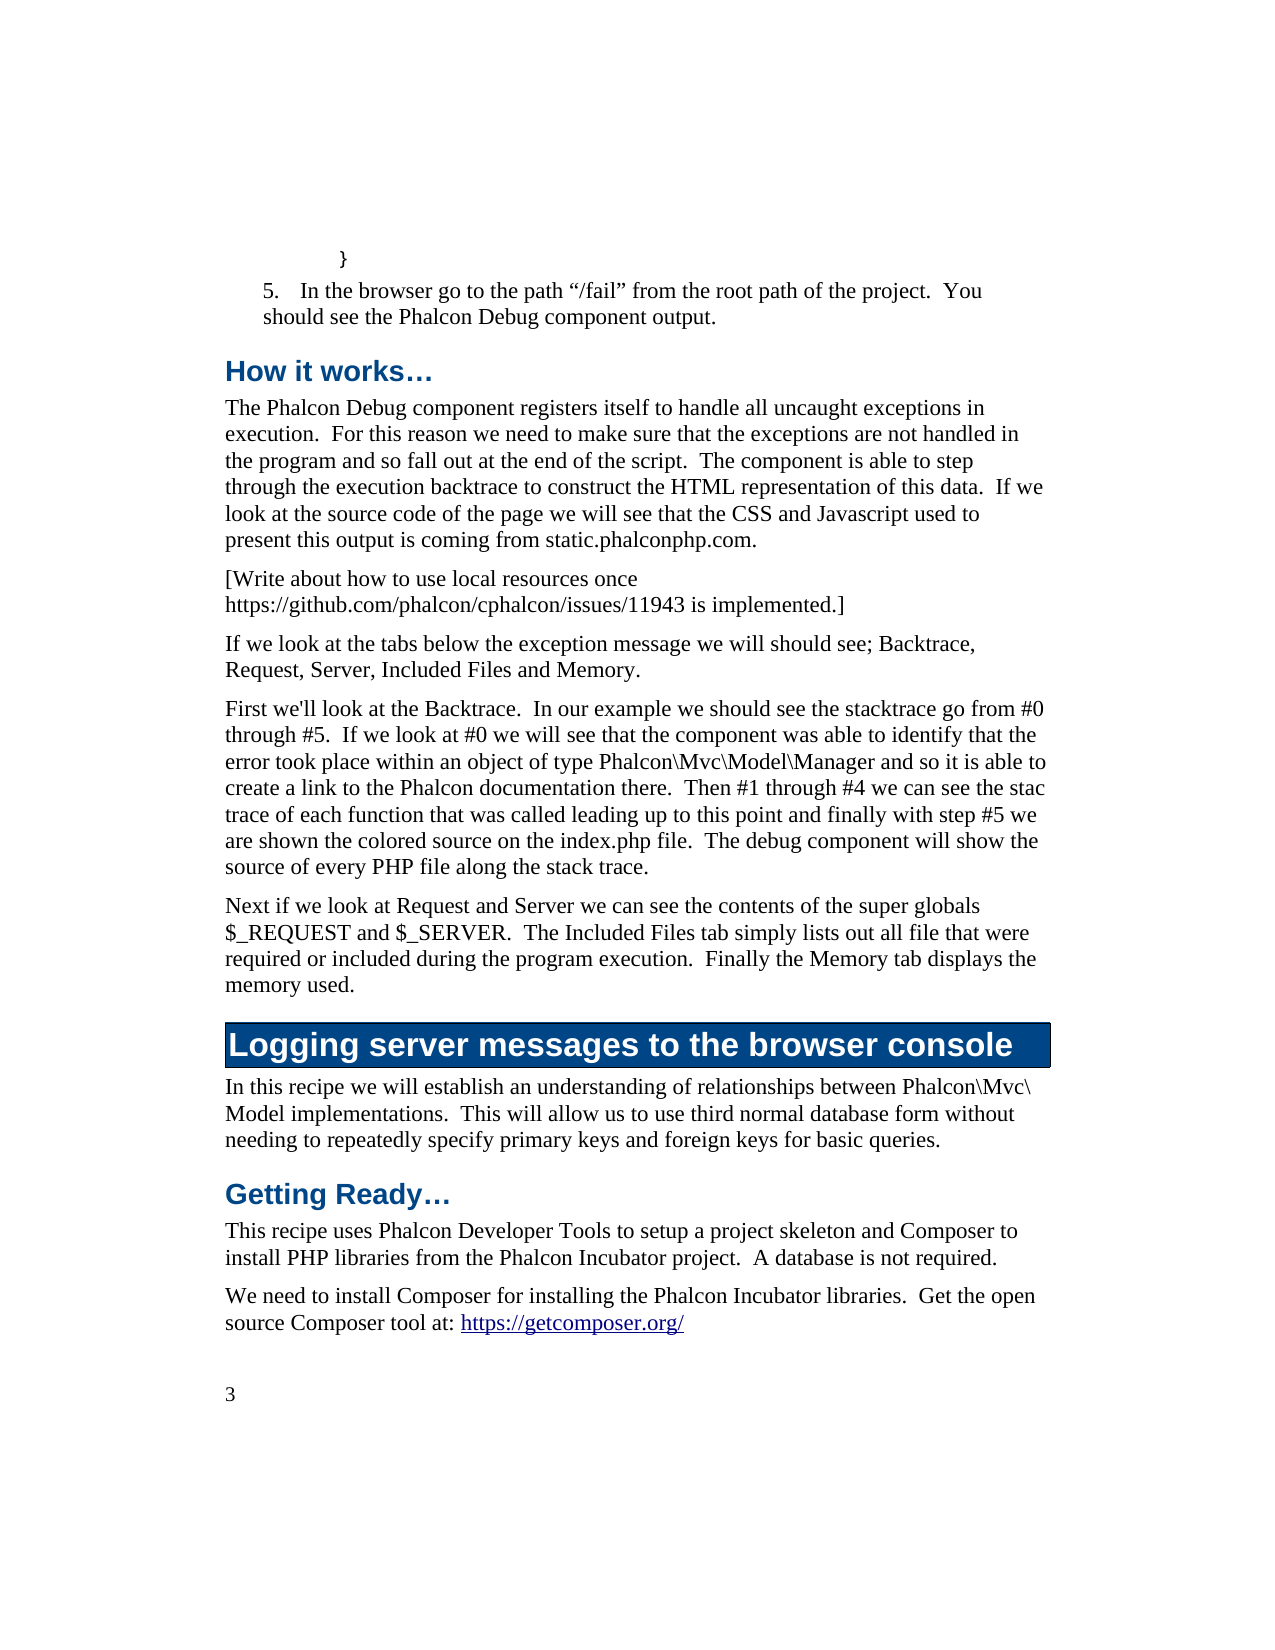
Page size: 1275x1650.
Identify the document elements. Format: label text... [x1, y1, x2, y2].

subtitle Getting Ready… [225, 1177, 1050, 1211]
text We need to install Composer for installing the Phalcon Incubator libraries. Get the open source Composer tool at: https://getcomposer.org/ [225, 1282, 1050, 1335]
text First we'll look at the Backtrace. In our example we should see the stacktrace go from #0 through #5. If we look at #0 we will see that the component was able to identify that the error took place within an object of type Phalcon\Mvc\Model\Manager and so it is able to create a link to the Phalcon documentation there. Then #1 through #4 we can see the stac trace of each function that was called leading up to this point and finally with step #5 we are shown the colored source on the index.php file. The debug component will show the source of every PHP file along the stack trace. [225, 695, 1050, 880]
text The Phalcon Debug component registers itself to handle all uncaught exceptions in execution. For this reason we need to make sure that the exceptions are not handled in the program and so fall out at the end of the script. The component is able to step through the execution backtrace to construct the HTML representation of this data. If we look at the source code of the page we will see that the CSS and Javascript used to present this output is coming from static.phalconphp.com. [225, 394, 1050, 552]
list In the browser go to the path “/fail” from the root path of the project. You should see the Phalcon Debug component output. [225, 277, 1013, 329]
subtitle Logging server messages to the browser console [226, 1024, 1050, 1067]
text Next if we look at Request and Server we can see the contents of the super globals $_REQUEST and $_SERVER. The Included Files tab simply lists out all file that were required or included during the program execution. Finally the Memory tab displays the memory used. [225, 892, 1050, 998]
text This recipe uses Phalcon Developer Tools to setup a project skeleton and Composer to install PHP libraries from the Phalcon Incubator project. A database is not required. [225, 1217, 1050, 1270]
text If we look at the tabs below the exception message we will should see; Backtrace, Request, Server, Included Files and Memory. [225, 630, 1050, 683]
text In this recipe we will establish an understanding of relationships between Phalcon\Mvc\Model implementations. This will allow us to use third normal database form without needing to repeatedly specify primary keys and foreign keys for basic queries. [225, 1073, 1050, 1152]
text [Write about how to use local resources once https://github.com/phalcon/cphalcon/issues/11943 is implemented.] [225, 565, 1050, 617]
text } [337, 244, 1050, 271]
subtitle How it works… [225, 354, 1050, 388]
